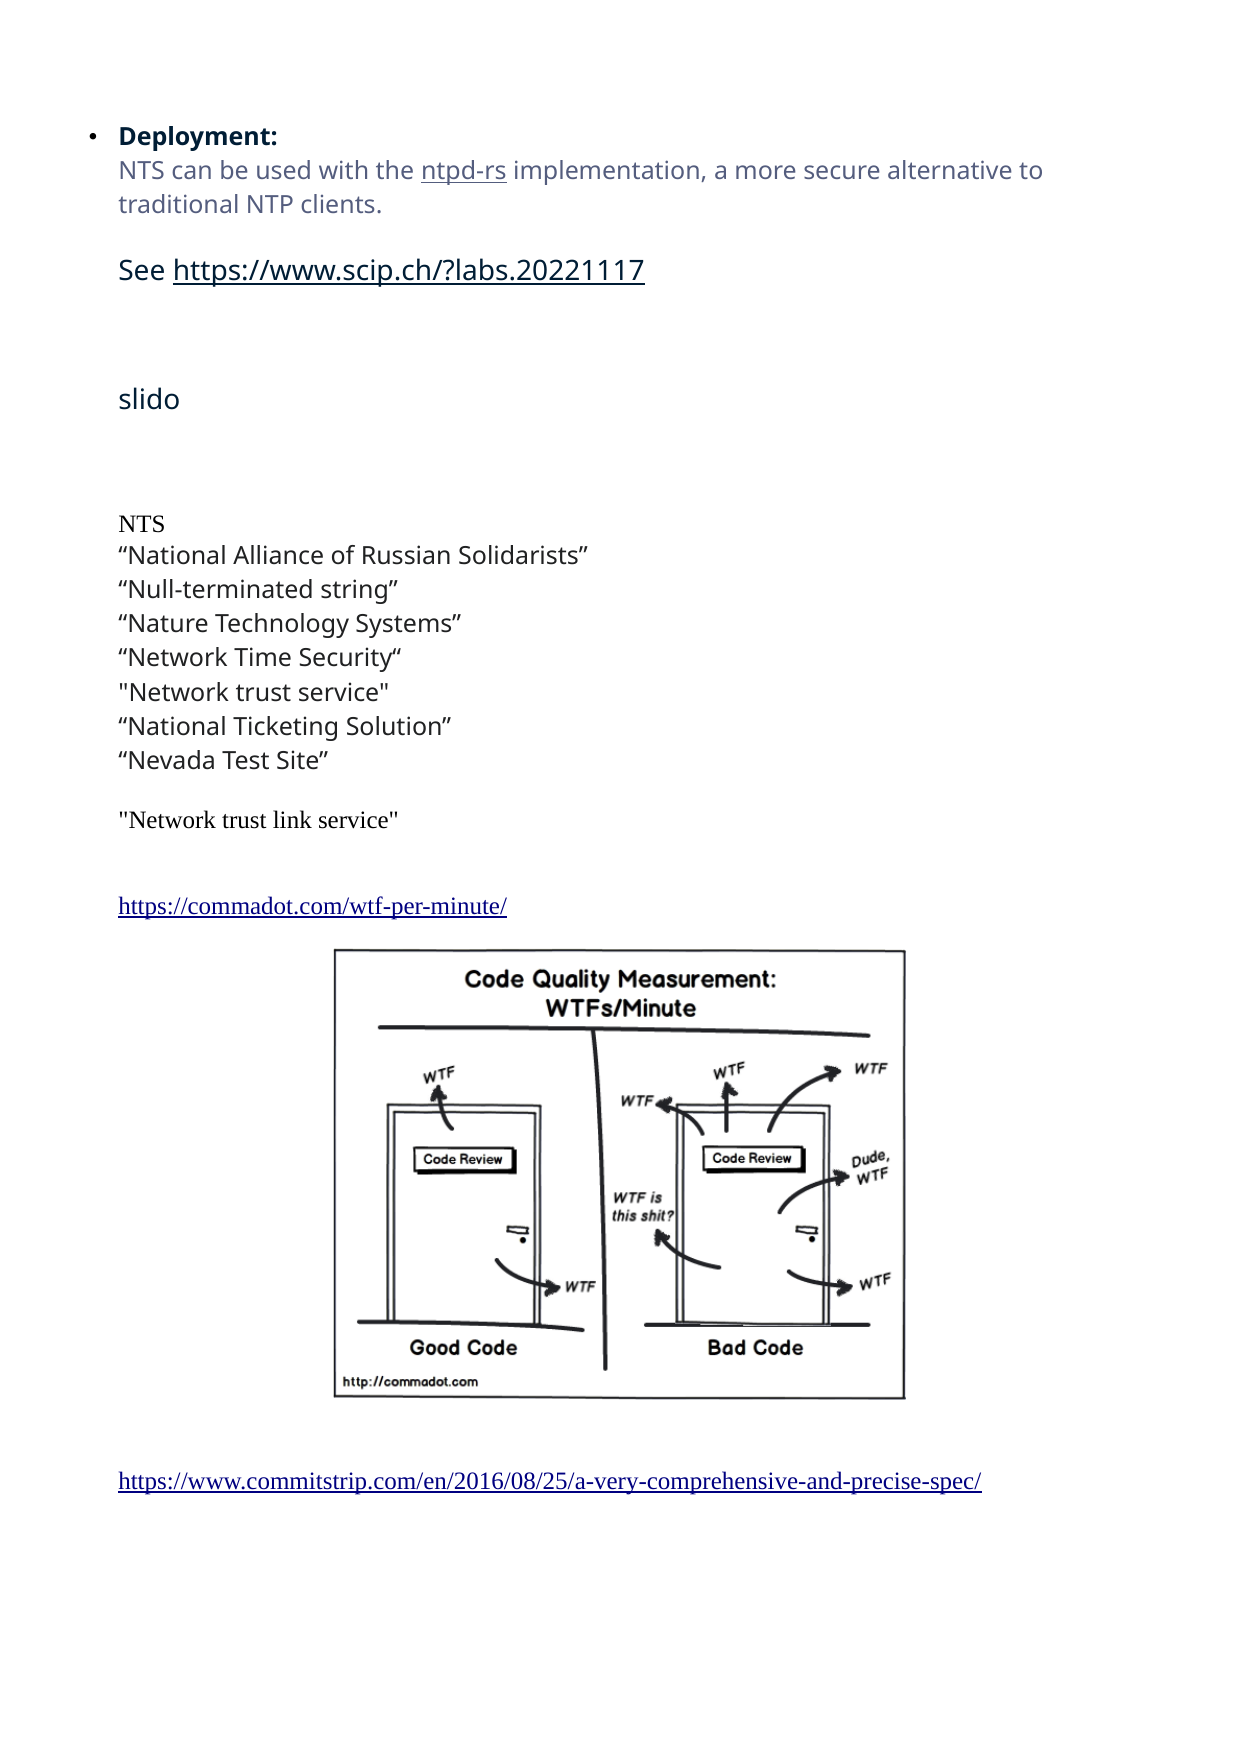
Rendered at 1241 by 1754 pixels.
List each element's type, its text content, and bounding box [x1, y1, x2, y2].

text “Nevada Test Site” [118, 742, 1122, 776]
text “Null-terminated string” [118, 572, 1122, 606]
picture [333, 948, 907, 1400]
text slido [118, 379, 1122, 418]
text “Nature Technology Systems” [118, 606, 1122, 640]
text “National Ticketing Solution” [118, 708, 1122, 742]
text "Network trust service" [118, 674, 1122, 708]
text See https://www.scip.ch/?labs.20221117 [118, 250, 1122, 288]
text https://www.commitstrip.com/en/2016/08/25/a-very-comprehensive-and-precise-spec/ [118, 1466, 1122, 1495]
text https://commadot.com/wtf-per-minute/ [118, 891, 1122, 920]
list NTS can be used with the ntpd-rs implementation, a more secure alternative to traditional NTP clients. [118, 152, 1122, 221]
text "Network trust link service" [118, 805, 1122, 834]
text NTS [118, 509, 1122, 538]
text “Network Time Security“ [118, 640, 1122, 674]
text “National Alliance of Russian Solidarists” [118, 538, 1122, 572]
list Deployment: [118, 118, 1122, 152]
